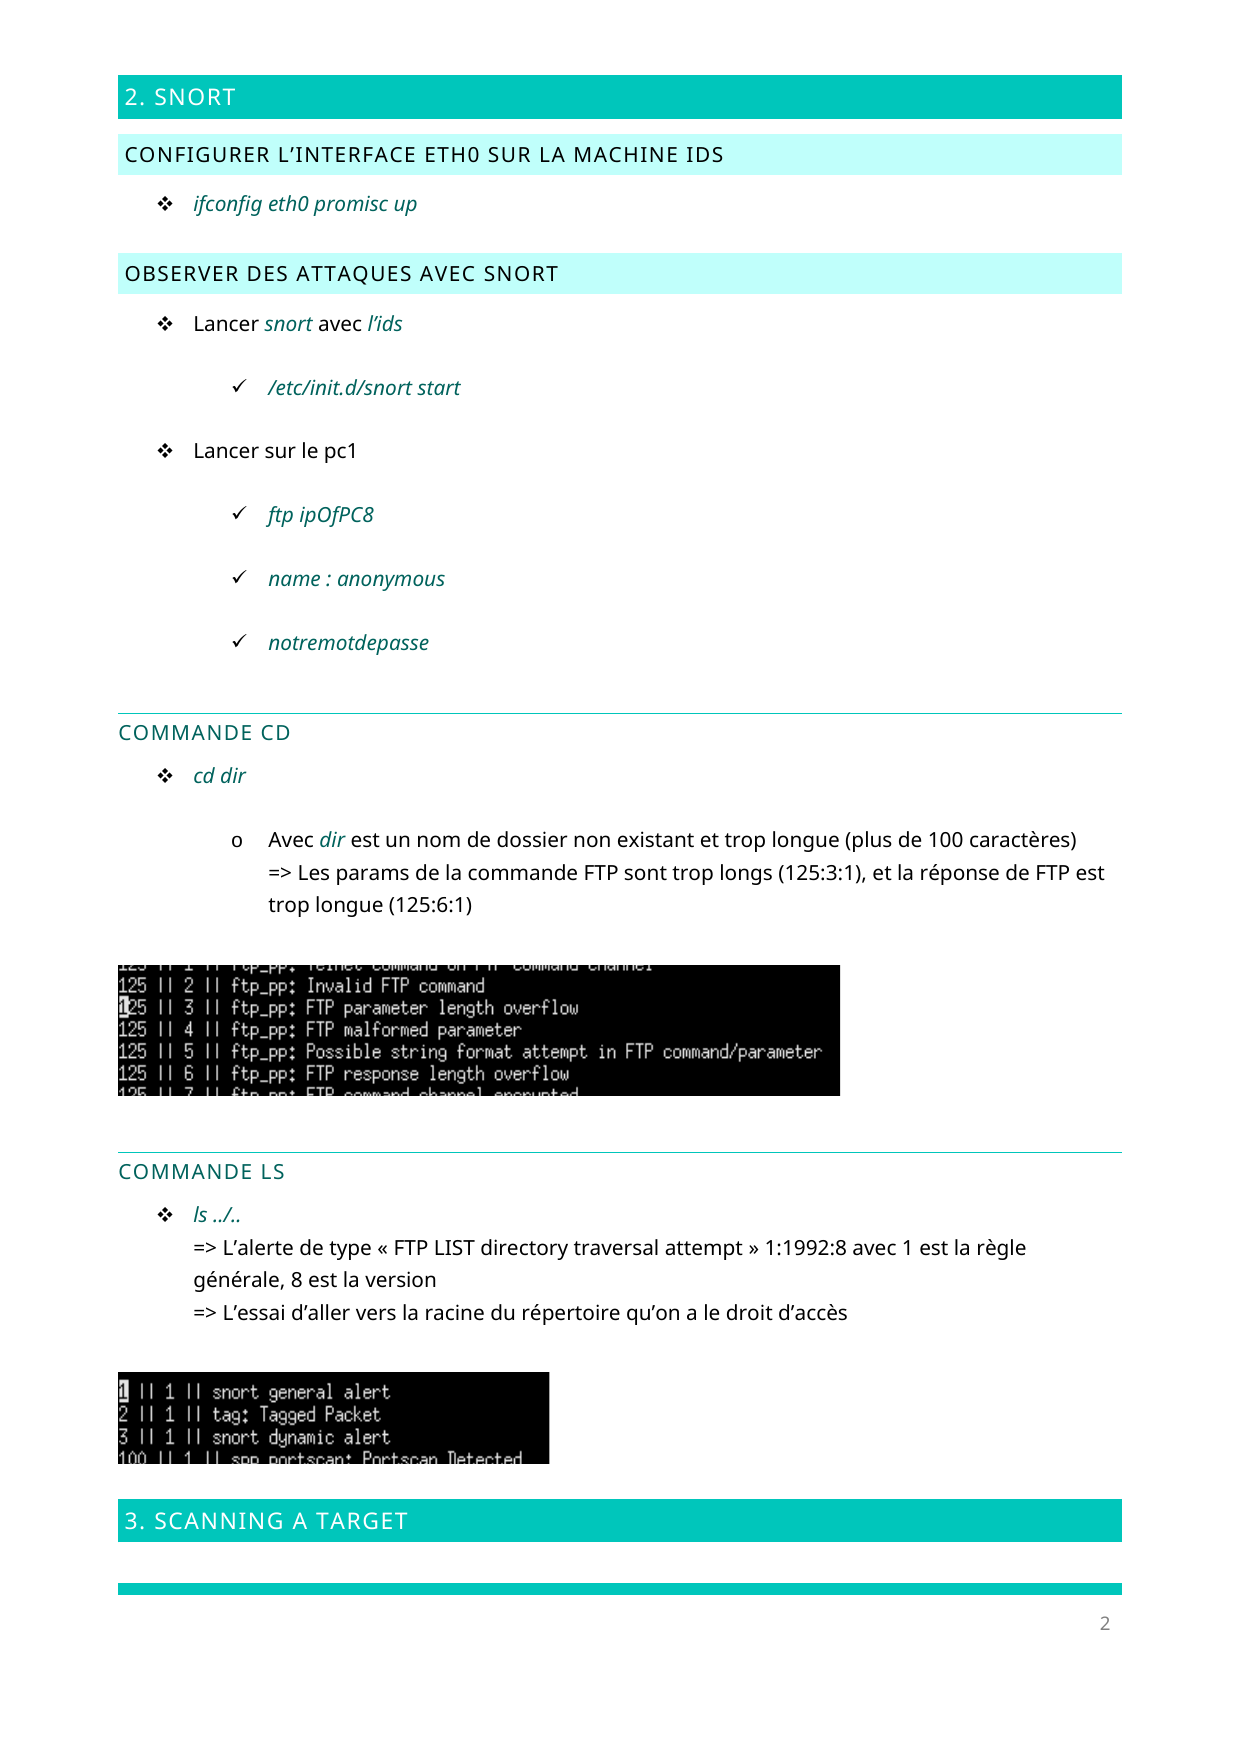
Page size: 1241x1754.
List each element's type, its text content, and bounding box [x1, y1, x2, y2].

subtitle Observer des attaques avec snort [124, 260, 1116, 288]
subtitle 3. Scanning a target [124, 1505, 1116, 1536]
list ifconfig eth0 promisc up [156, 189, 1122, 218]
list ls ../.. => L’alerte de type « FTP LIST directory traversal attempt » 1:1992:8 avec 1 est la règle générale, 8 est la version => L’essai d’aller vers la racine du répertoire qu’on a le droit d’accès [156, 1200, 1122, 1326]
list name : anonymous [231, 564, 1122, 593]
subtitle Configurer l’interface eth0 sur la machine ids [124, 140, 1116, 168]
list /etc/init.d/snort start [231, 373, 1122, 401]
list Lancer sur le pc1 [156, 436, 1122, 465]
subtitle Commande ls [118, 1153, 1122, 1186]
subtitle Commande cd [118, 714, 1122, 747]
list ftp ipOfPC8 [231, 500, 1122, 529]
list Lancer snort avec l’ids [156, 309, 1122, 337]
list cd dir [156, 761, 1122, 790]
subtitle 2. Snort [124, 81, 1116, 112]
list notremotdepasse [231, 628, 1122, 656]
list Avec dir est un nom de dossier non existant et trop longue (plus de 100 caractères) => Les params de la commande FTP sont trop longs (125:3:1), et la réponse de FTP est trop longue (125:6:1) [231, 825, 1122, 919]
